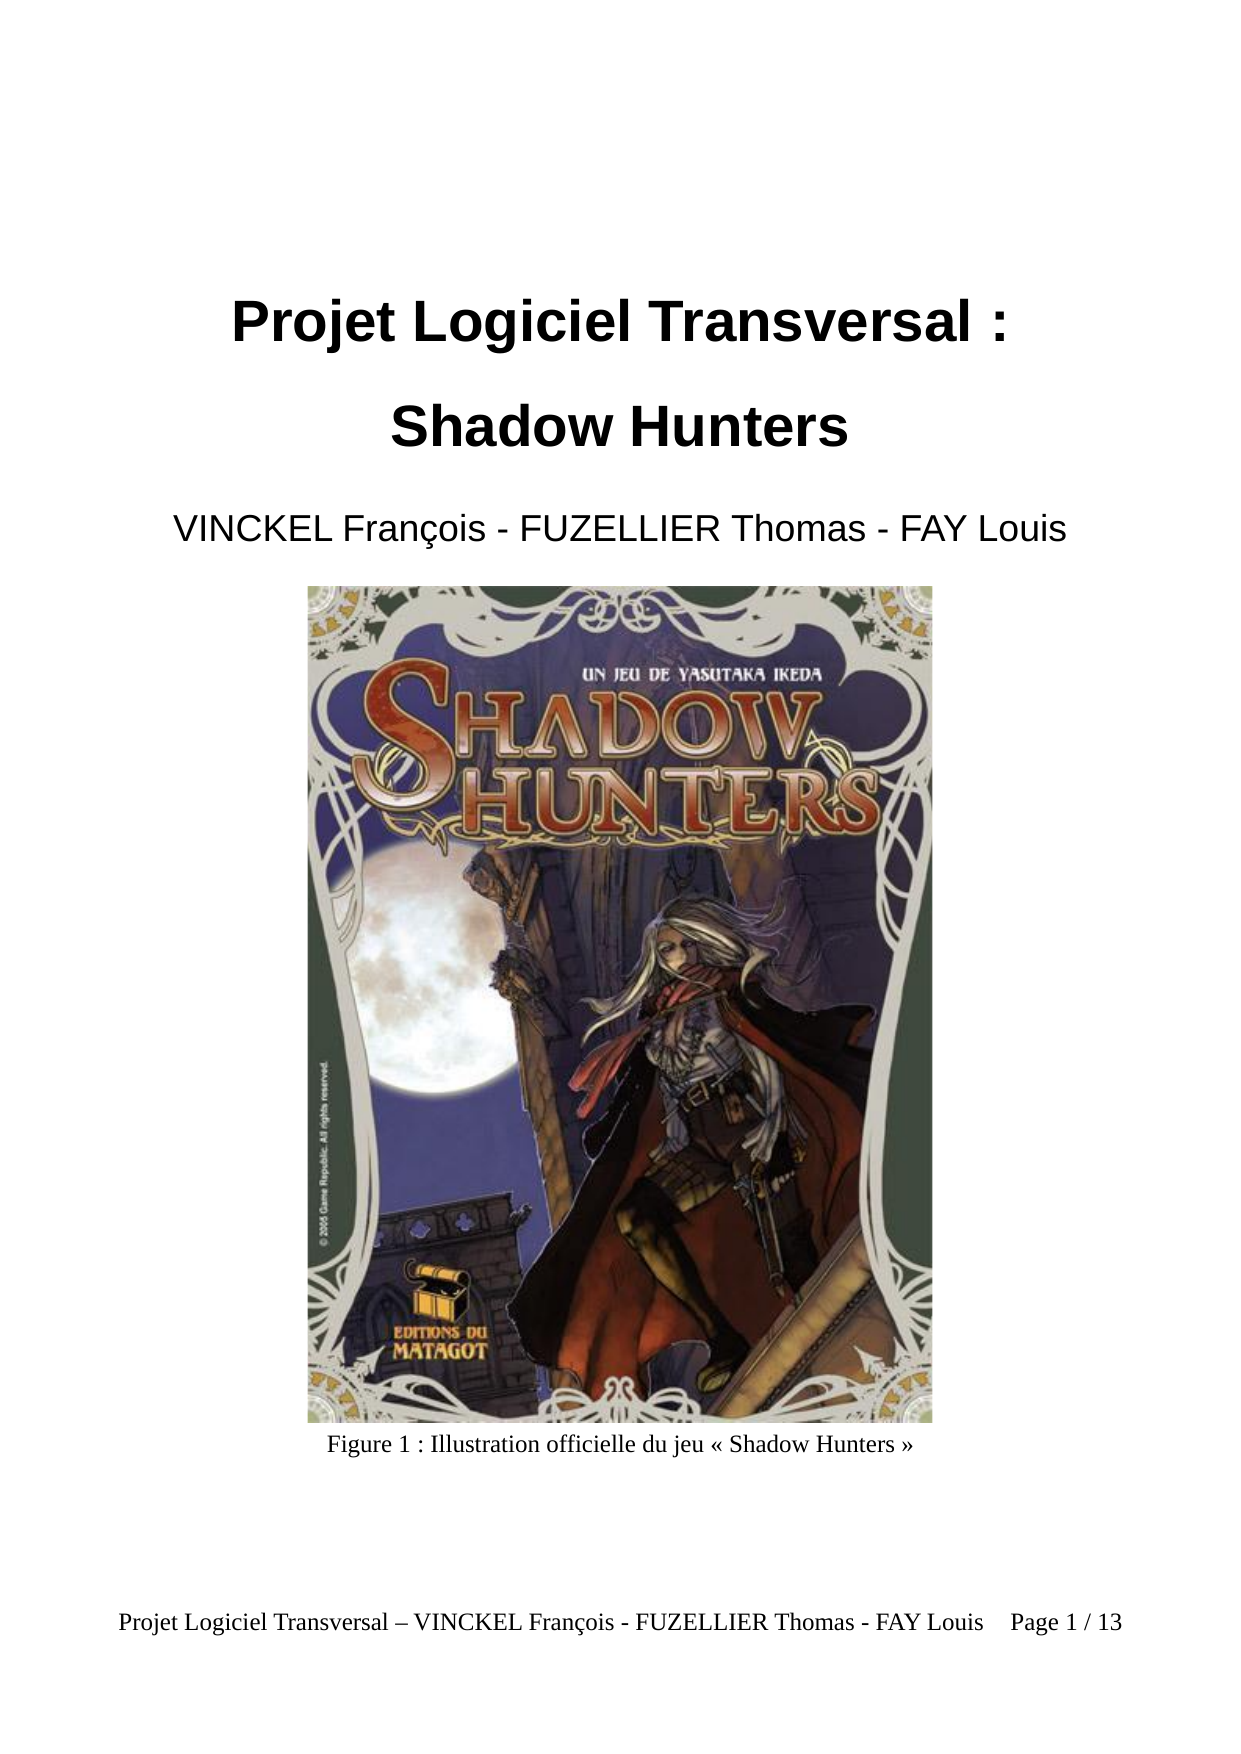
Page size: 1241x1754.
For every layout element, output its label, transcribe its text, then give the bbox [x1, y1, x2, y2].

picture [307, 586, 933, 1423]
text Figure 1 : Illustration officielle du jeu « Shadow Hunters » [118, 1429, 1122, 1458]
subtitle VINCKEL François - FUZELLIER Thomas - FAY Louis [118, 506, 1122, 549]
title Projet Logiciel Transversal : [118, 287, 1122, 354]
title Shadow Hunters [118, 391, 1122, 458]
